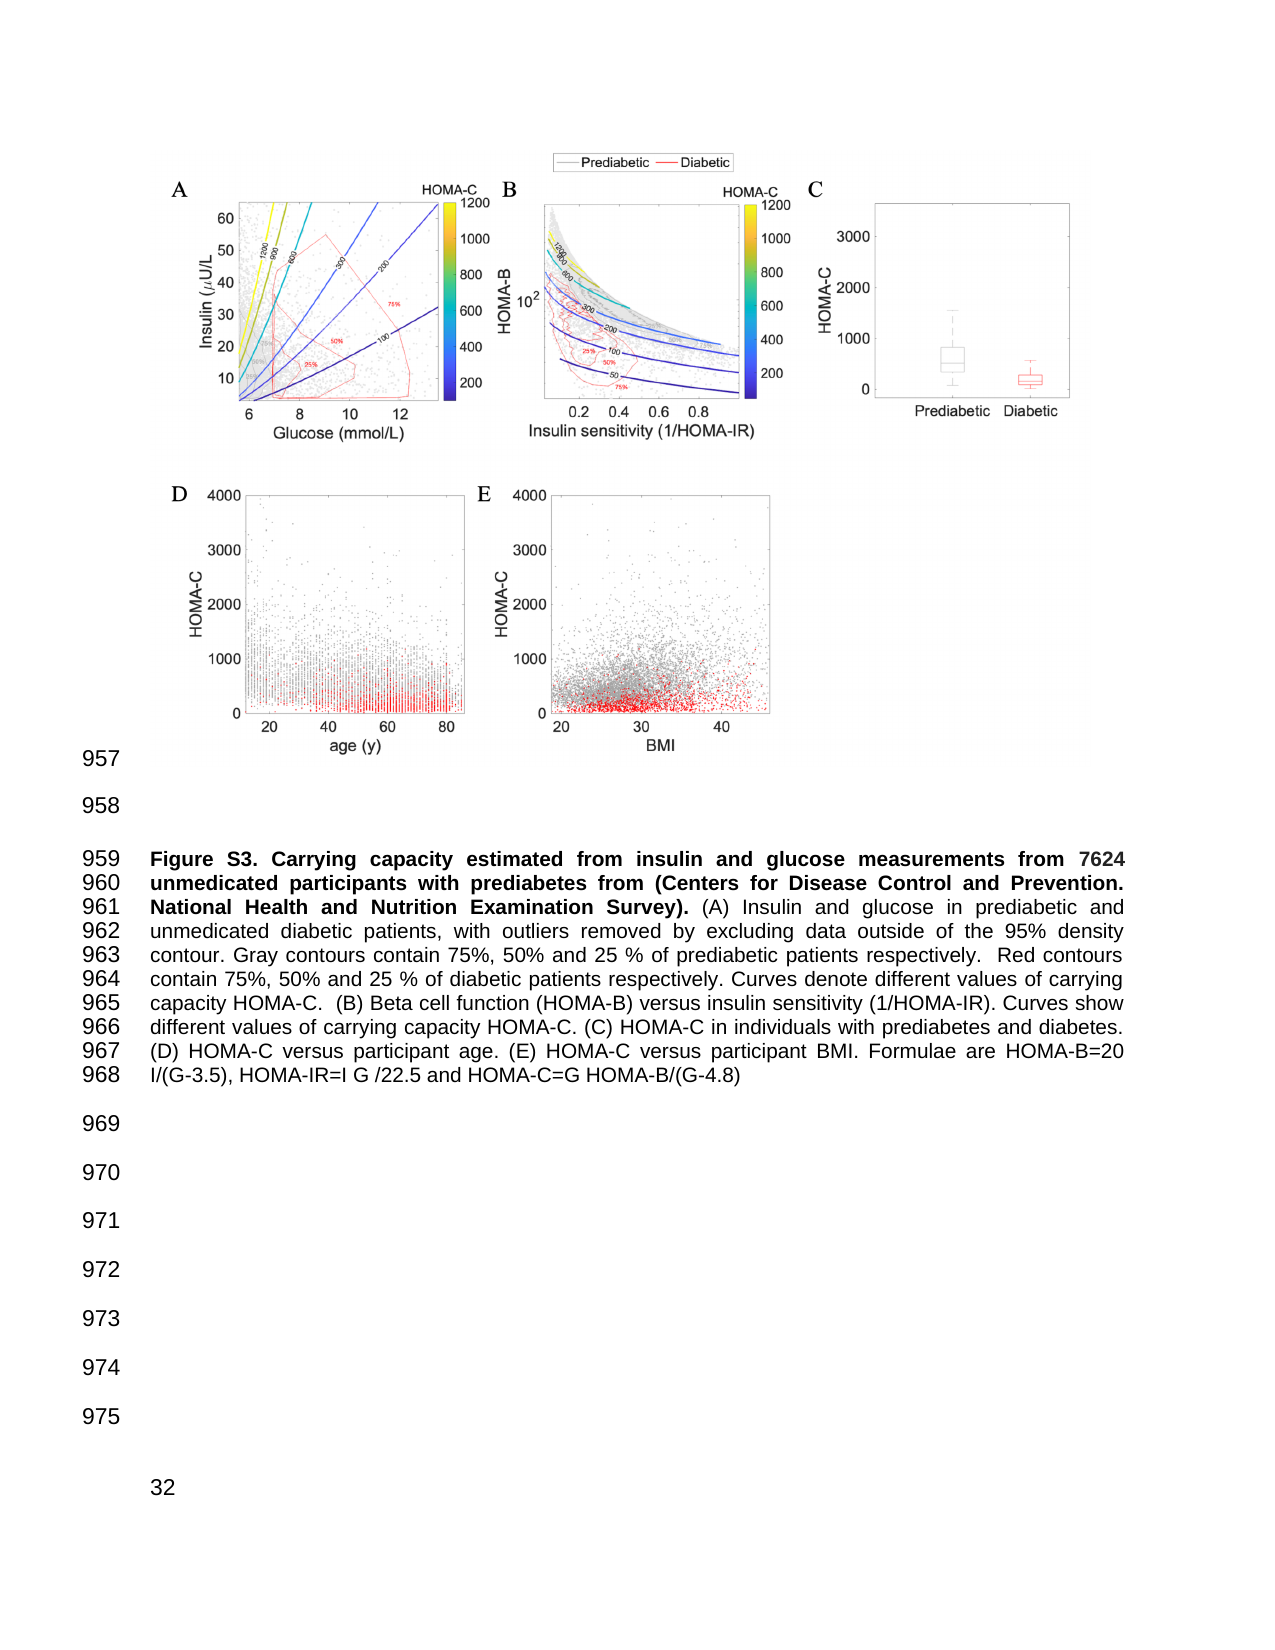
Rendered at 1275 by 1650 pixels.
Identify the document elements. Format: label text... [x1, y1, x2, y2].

text Figure S3. Carrying capacity estimated from insulin and glucose measurements from 7624 unmedicated participants with prediabetes from (Centers for Disease Control and Prevention. National Health and Nutrition Examination Survey). (A) Insulin and glucose in prediabetic and unmedicated diabetic patients, with outliers removed by excluding data outside of the 95% density contour. Gray contours contain 75%, 50% and 25 % of prediabetic patients respectively. Red contours contain 75%, 50% and 25 % of diabetic patients respectively. Curves denote different values of carrying capacity HOMA-C. (B) Beta cell function (HOMA-B) versus insulin sensitivity (1/HOMA-IR). Curves show different values of carrying capacity HOMA-C. (C) HOMA-C in individuals with prediabetes and diabetes. (D) HOMA-C versus participant age. (E) HOMA-C versus participant BMI. Formulae are HOMA-B=20 I/(G-3.5), HOMA-IR=I G /22.5 and HOMA-C=G HOMA-B/(G-4.8) [150, 847, 1125, 1086]
picture [150, 150, 1091, 767]
